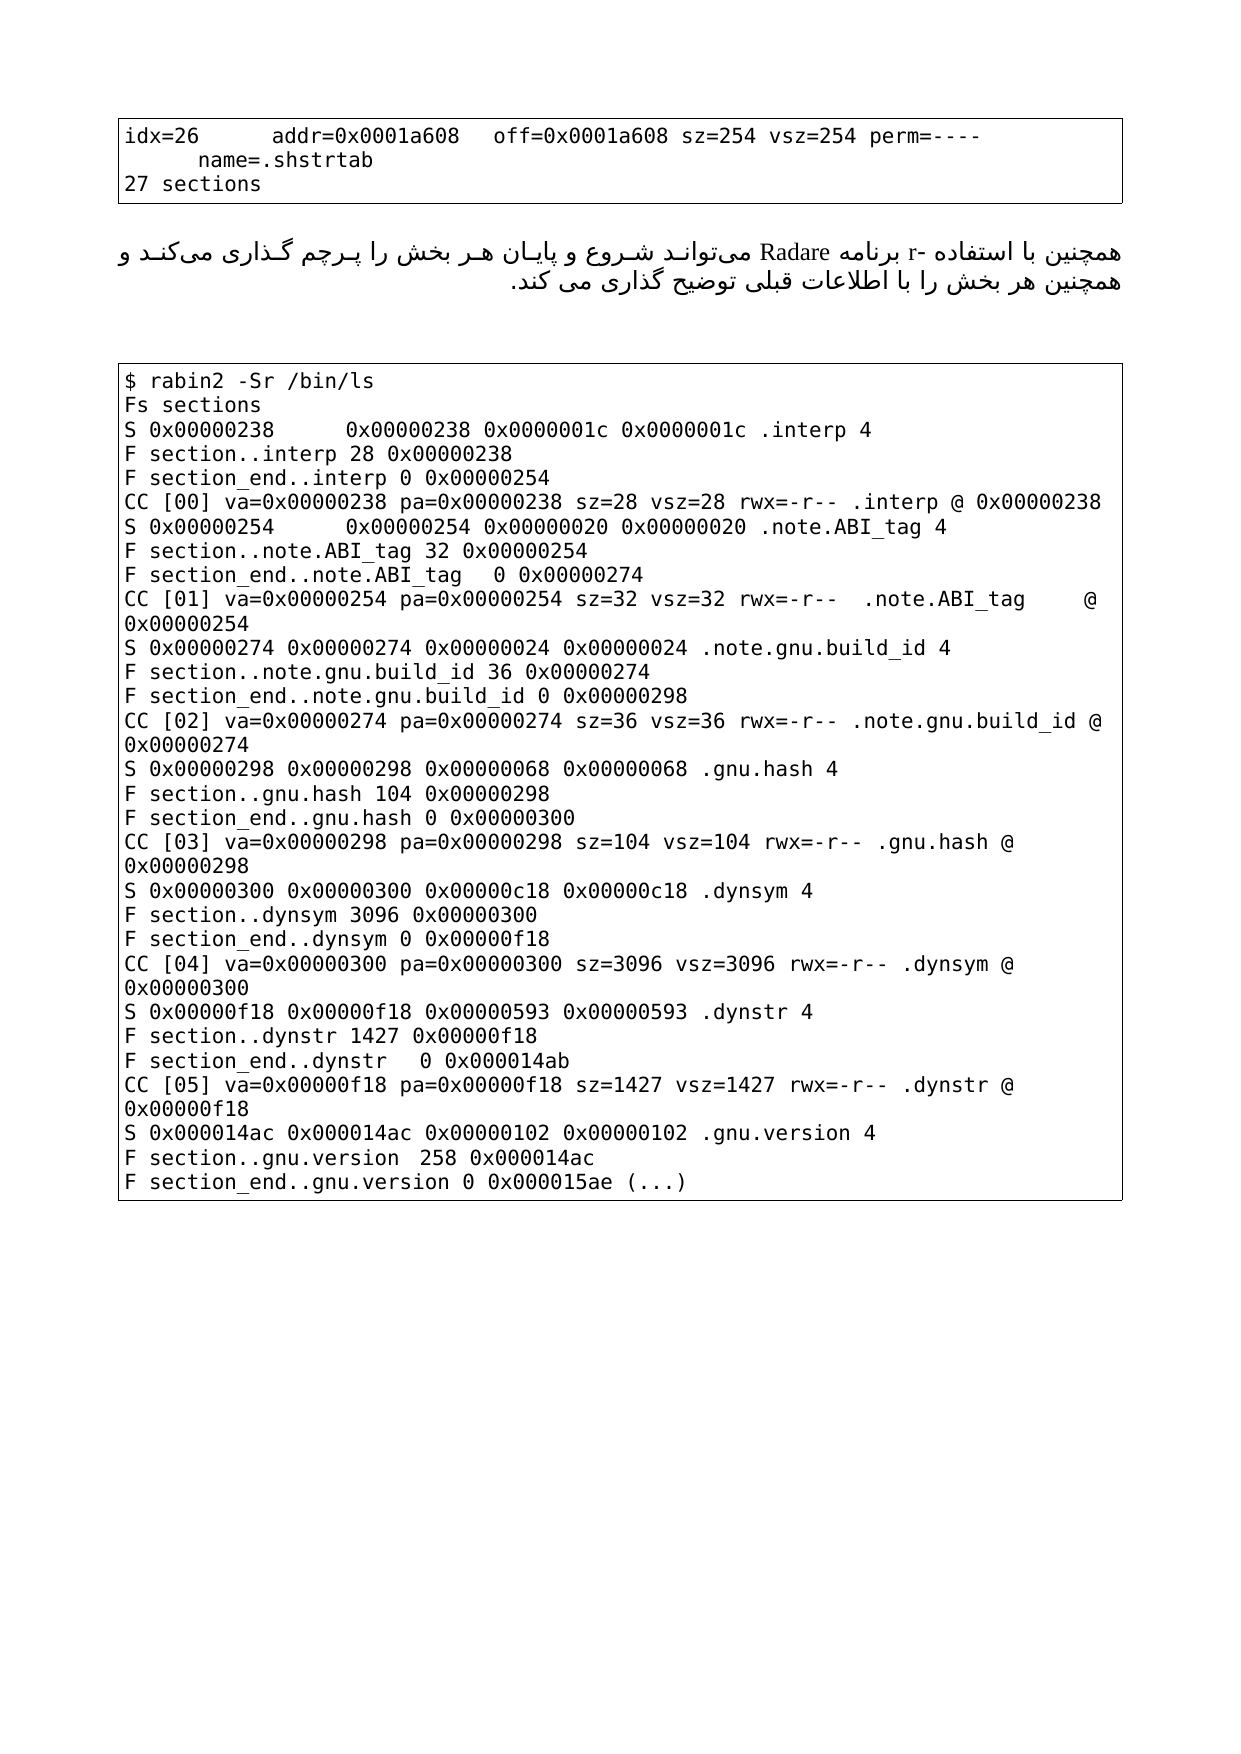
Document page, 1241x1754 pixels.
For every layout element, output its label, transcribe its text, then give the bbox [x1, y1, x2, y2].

table_header $ rabin2 -Sr /bin/ls Fs sections S 0x00000238 0x00000238 0x0000001c 0x0000001c .interp 4 F section..interp 28 0x00000238 F section_end..interp 0 0x00000254 CC [00] va=0x00000238 pa=0x00000238 sz=28 vsz=28 rwx=-r-- .interp @ 0x00000238 S 0x00000254 0x00000254 0x00000020 0x00000020 .note.ABI_tag 4 F section..note.ABI_tag 32 0x00000254 F section_end..note.ABI_tag 0 0x00000274 CC [01] va=0x00000254 pa=0x00000254 sz=32 vsz=32 rwx=-r-- .note.ABI_tag @ 0x00000254 S 0x00000274 0x00000274 0x00000024 0x00000024 .note.gnu.build_id 4 F section..note.gnu.build_id 36 0x00000274 F section_end..note.gnu.build_id 0 0x00000298 CC [02] va=0x00000274 pa=0x00000274 sz=36 vsz=36 rwx=-r-- .note.gnu.build_id @ 0x00000274 S 0x00000298 0x00000298 0x00000068 0x00000068 .gnu.hash 4 F section..gnu.hash 104 0x00000298 F section_end..gnu.hash 0 0x00000300 CC [03] va=0x00000298 pa=0x00000298 sz=104 vsz=104 rwx=-r-- .gnu.hash @ 0x00000298 S 0x00000300 0x00000300 0x00000c18 0x00000c18 .dynsym 4 F section..dynsym 3096 0x00000300 F section_end..dynsym 0 0x00000f18 CC [04] va=0x00000300 pa=0x00000300 sz=3096 vsz=3096 rwx=-r-- .dynsym @ 0x00000300 S 0x00000f18 0x00000f18 0x00000593 0x00000593 .dynstr 4 F section..dynstr 1427 0x00000f18 F section_end..dynstr 0 0x000014ab CC [05] va=0x00000f18 pa=0x00000f18 sz=1427 vsz=1427 rwx=-r-- .dynstr @ 0x00000f18 S 0x000014ac 0x000014ac 0x00000102 0x00000102 .gnu.version 4 F section..gnu.version 258 0x000014ac F section_end..gnu.version 0 0x000015ae (...) [119, 364, 1122, 1200]
text همچنین با استفاده -r برنامه Radare می‌تواند شروع و پایان هر بخش را پرچم گذاری می‌کند و همچنین هر بخش را با اطلاعات قبلی توضیح گذاری می کند. [118, 237, 1122, 295]
table_header idx=26 addr=0x0001a608 off=0x0001a608 sz=254 vsz=254 perm=---- name=.shstrtab 27 sections [119, 119, 1122, 202]
